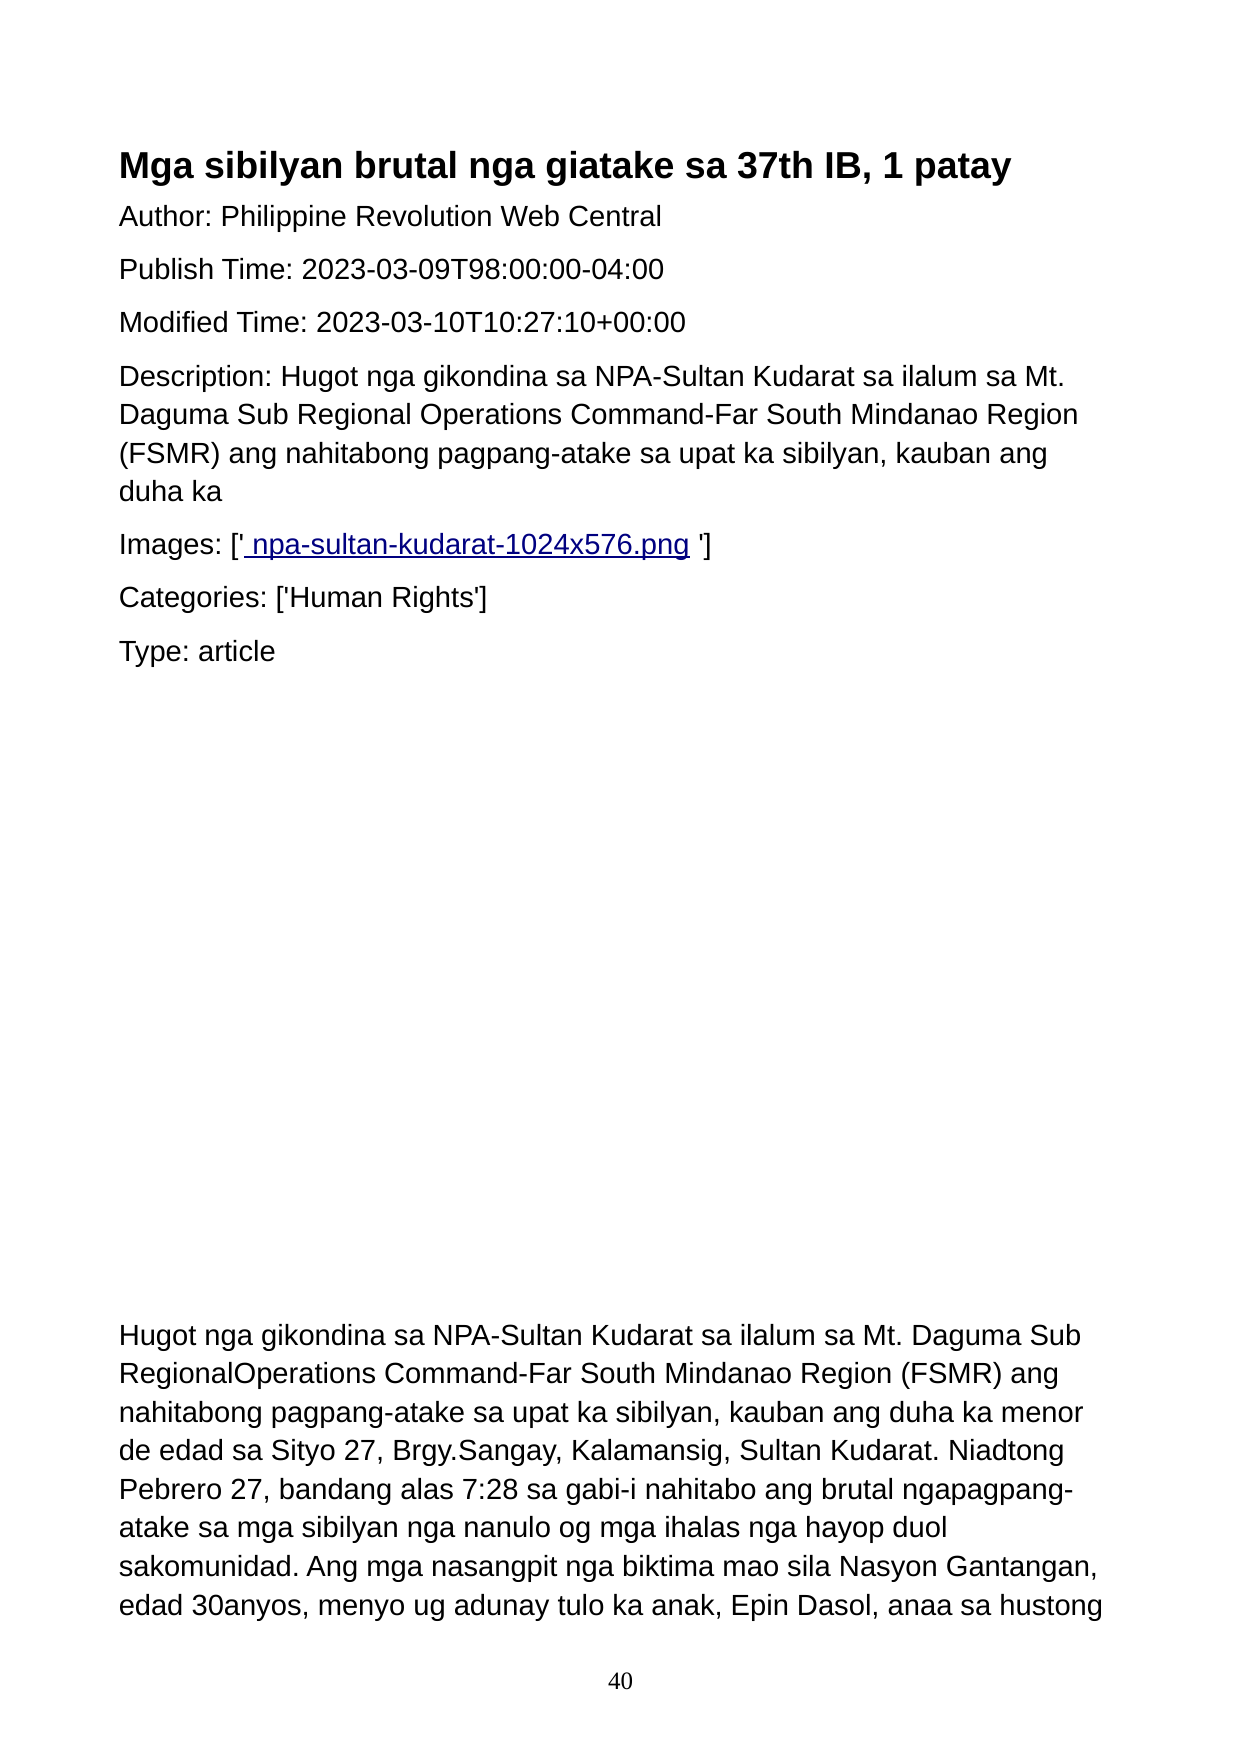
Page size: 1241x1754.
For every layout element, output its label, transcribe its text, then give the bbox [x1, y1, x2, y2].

text Type: article [118, 633, 1122, 667]
text Publish Time: 2023-03-09T98:00:00-04:00 [118, 252, 1122, 286]
text Categories: ['Human Rights'] [118, 580, 1122, 614]
text Hugot nga gikondina sa NPA-Sultan Kudarat sa ilalum sa Mt. Daguma Sub RegionalOperations Command-Far South Mindanao Region (FSMR) ang nahitabong pagpang-atake sa upat ka sibilyan, kauban ang duha ka menor de edad sa Sityo 27, Brgy.Sangay, Kalamansig, Sultan Kudarat. Niadtong Pebrero 27, bandang alas 7:28 sa gabi-i nahitabo ang brutal ngapagpang-atake sa mga sibilyan nga nanulo og mga ihalas nga hayop duol sakomunidad. Ang mga nasangpit nga biktima mao sila Nasyon Gantangan, edad 30anyos, menyo ug adunay tulo ka anak, Epin Dasol, anaa sa hustong [118, 1318, 1122, 1621]
text Author: Philippine Revolution Web Central [118, 199, 1122, 233]
text Description: Hugot nga gikondina sa NPA-Sultan Kudarat sa ilalum sa Mt. Daguma Sub Regional Operations Command-Far South Mindanao Region (FSMR) ang nahitabong pagpang-atake sa upat ka sibilyan, kauban ang duha ka [118, 358, 1122, 508]
text Modified Time: 2023-03-10T10:27:10+00:00 [118, 305, 1122, 339]
subtitle Mga sibilyan brutal nga giatake sa 37th IB, 1 patay [118, 143, 1122, 187]
text Images: [' npa-sultan-kudarat-1024x576.png '] [118, 527, 1122, 561]
